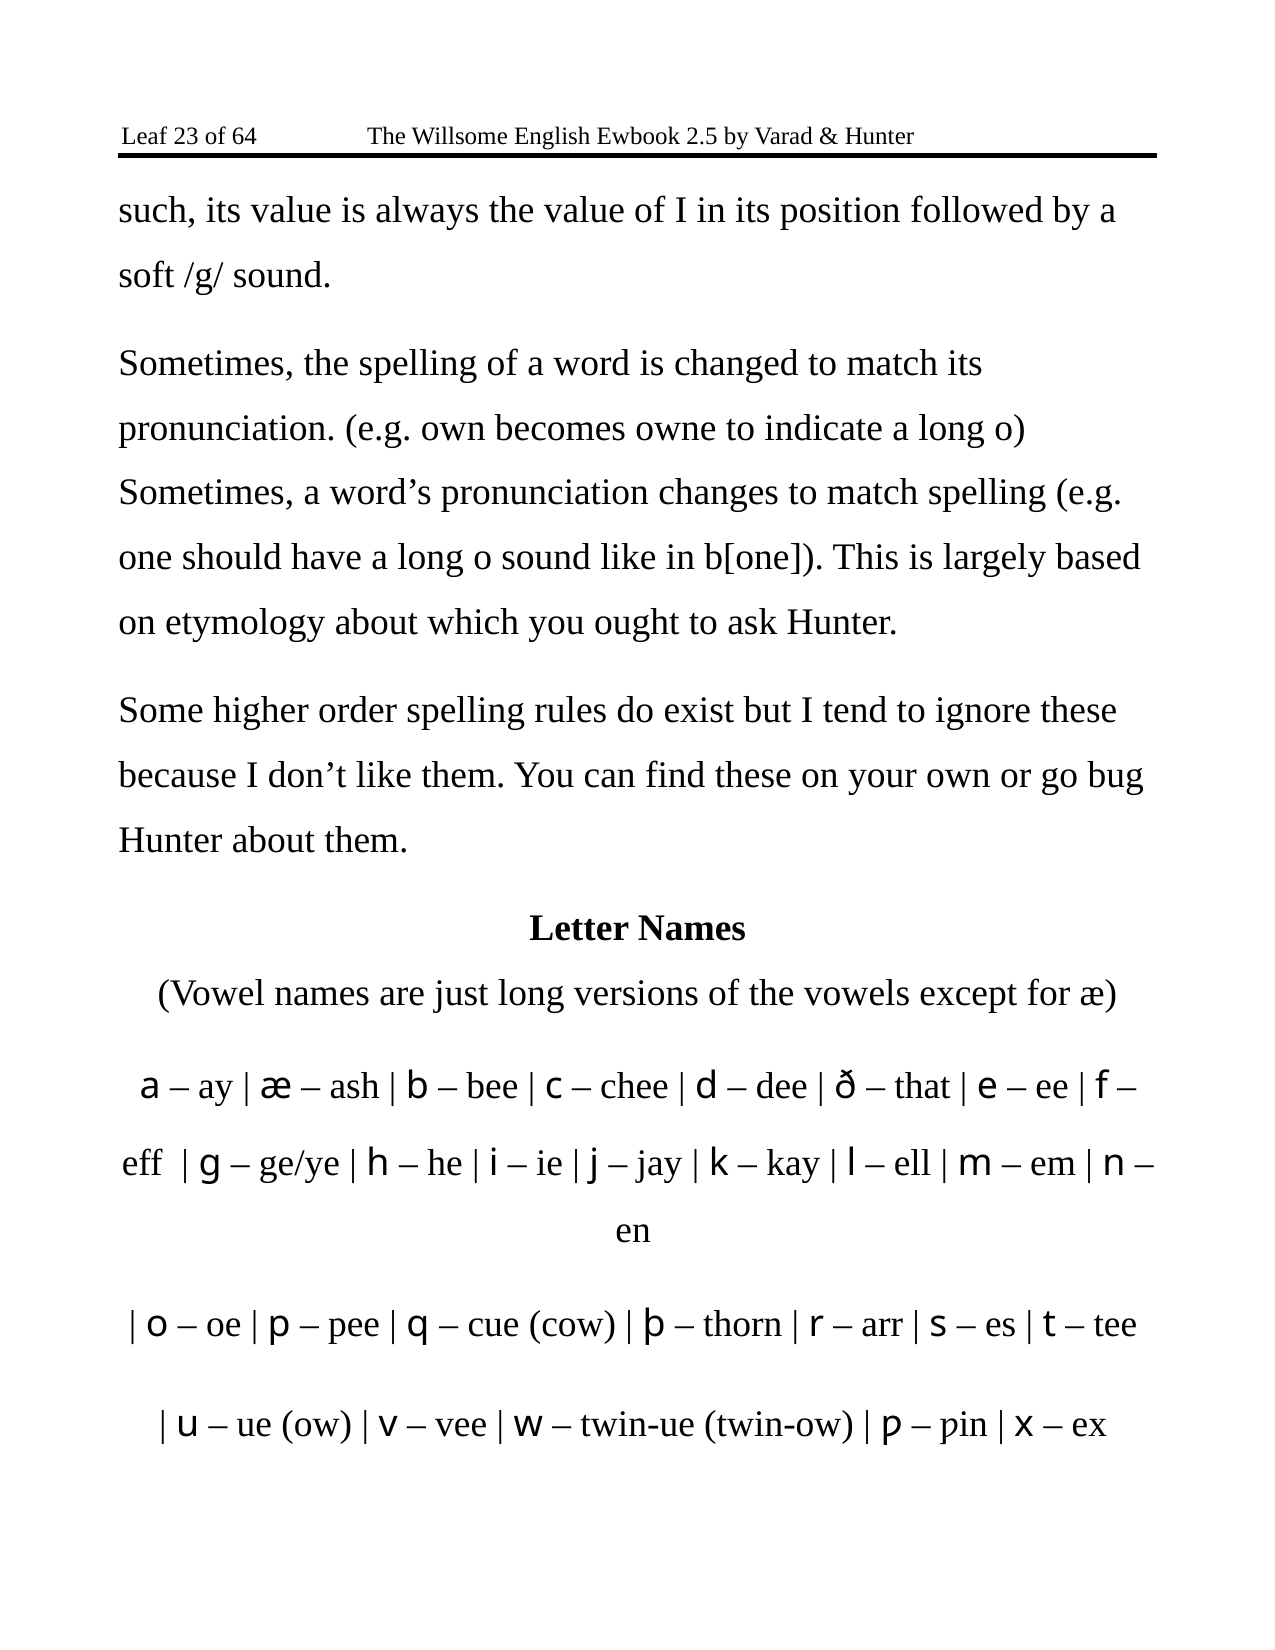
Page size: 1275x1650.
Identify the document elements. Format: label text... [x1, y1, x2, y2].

text | u – ue (ow) | v – vee | w – twin-ue (twin-ow) | ƿ – ƿin | x – ex [118, 1396, 1157, 1447]
text Some higher order spelling rules do exist but I tend to ignore these because I don’t like them. You can find these on your own or go bug Hunter about them. [118, 688, 1157, 860]
text | o – oe | p – pee | q – cue (cow) | þ – thorn | r – arr | s – es | t – tee [118, 1296, 1157, 1347]
text Sometimes, the spelling of a word is changed to match its pronunciation. (e.g. own becomes owne to indicate a long o) Sometimes, a word’s pronunciation changes to match spelling (e.g. one should have a long o sound like in b[one]). This is largely based on etymology about which you ought to ask Hunter. [118, 340, 1157, 642]
text such, its value is always the value of I in its position followed by a soft /g/ sound. [118, 187, 1157, 295]
text a – ay | æ – ash | b – bee | c – chee | d – dee | ð – that | e – ee | f – eff | g – ge/ye | h – he | i – ie | j – jay | k – kay | l – ell | m – em | n – en [118, 1058, 1157, 1251]
text Letter Names (Vowel names are just long versions of the vowels except for æ) [118, 905, 1157, 1013]
